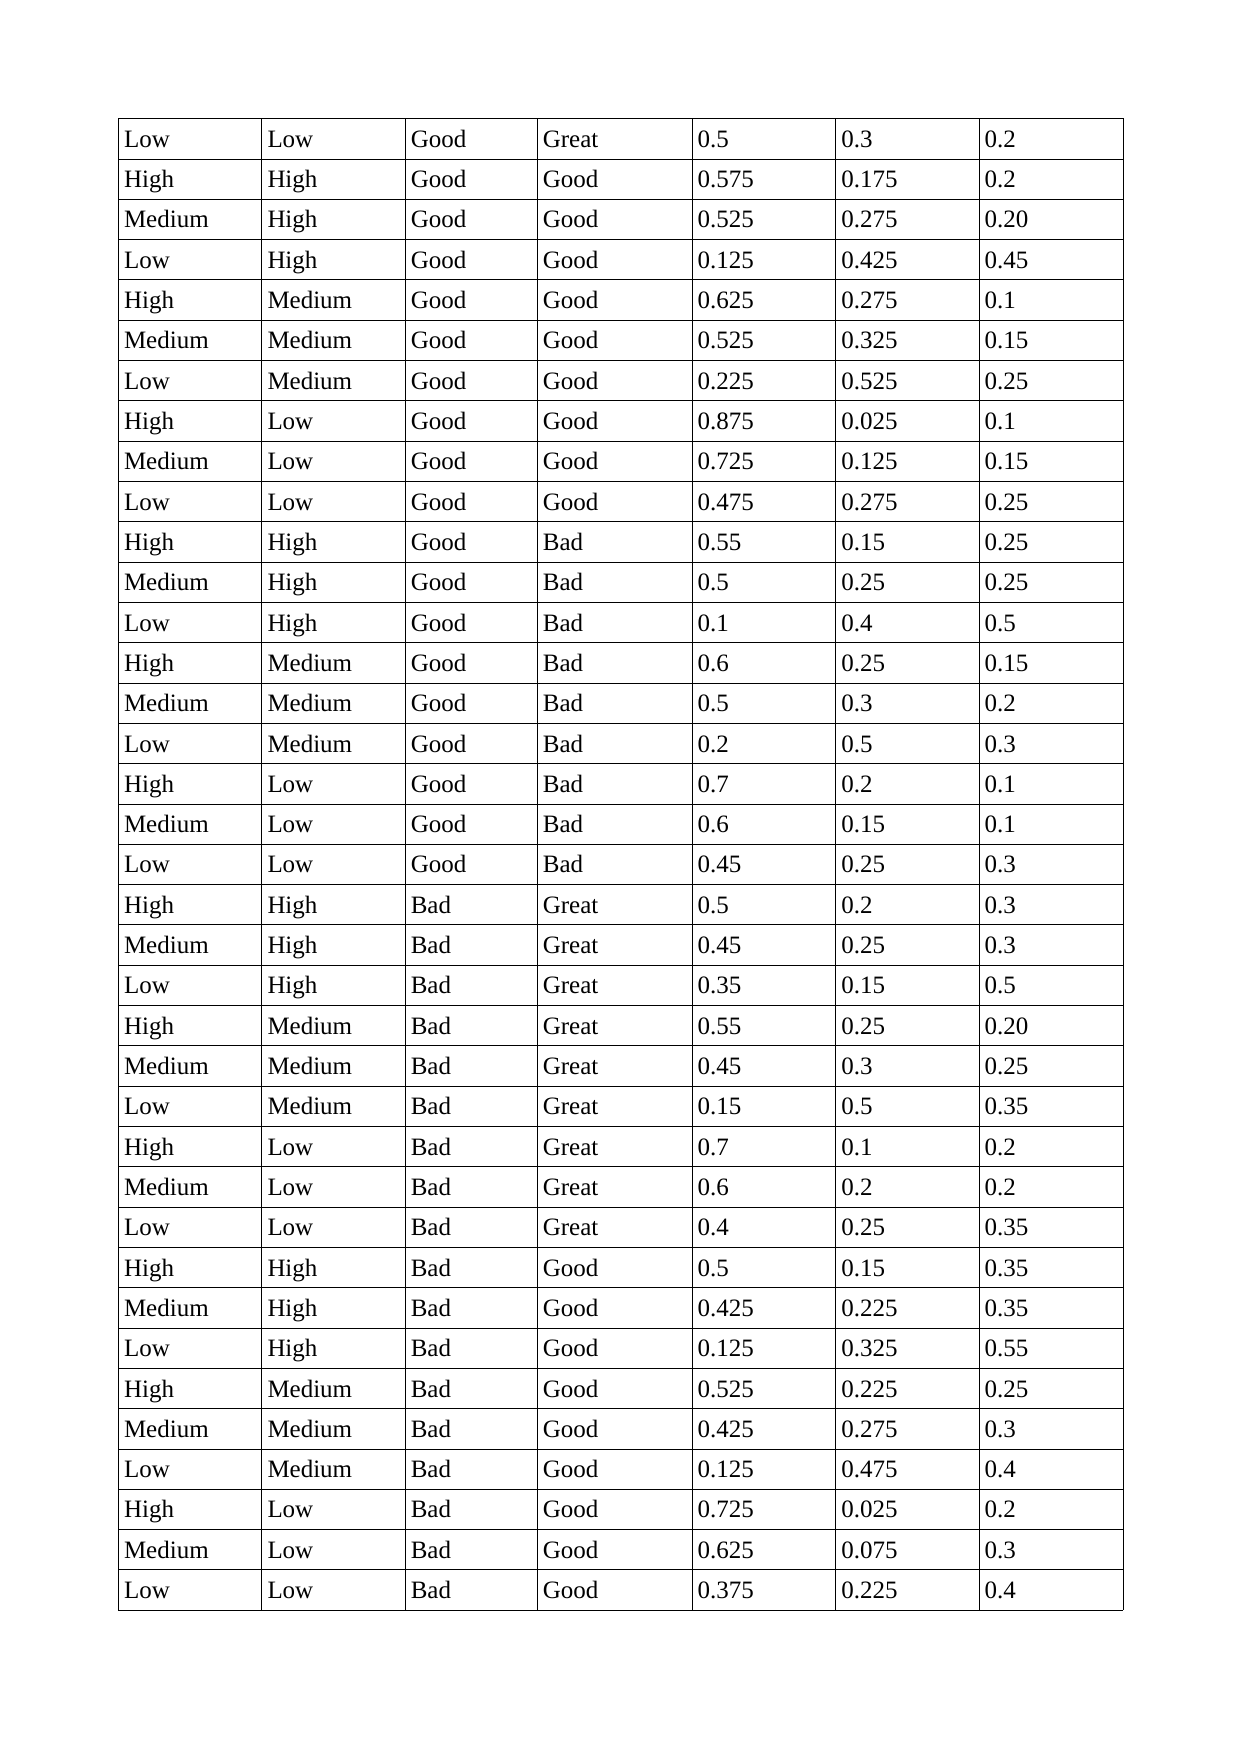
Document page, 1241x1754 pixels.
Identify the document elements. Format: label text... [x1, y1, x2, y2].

table_cell 0.425 [693, 1409, 835, 1448]
table_cell 0.025 [836, 401, 979, 441]
table_cell Low [119, 1208, 261, 1247]
table_cell High [119, 1006, 261, 1045]
table_cell Good [406, 563, 537, 602]
table_cell Good [406, 845, 537, 884]
table_cell 0.45 [693, 845, 835, 884]
table_cell High [119, 522, 261, 562]
table_cell Low [262, 1167, 405, 1207]
table_cell Good [406, 724, 537, 763]
table_cell Good [406, 684, 537, 723]
table_cell Bad [538, 522, 692, 562]
table_cell High [262, 563, 405, 602]
table_cell 0.2 [980, 1490, 1123, 1529]
table_cell Great [538, 1006, 692, 1045]
table_cell Good [538, 1369, 692, 1408]
table_cell 0.35 [980, 1087, 1123, 1126]
table_cell Medium [119, 442, 261, 481]
table_cell 0.15 [693, 1087, 835, 1126]
table_cell 0.725 [693, 442, 835, 481]
table_cell Good [538, 1409, 692, 1448]
table_cell Great [538, 1046, 692, 1086]
table_cell 0.075 [836, 1530, 979, 1569]
table_cell 0.525 [693, 1369, 835, 1408]
table_cell 0.3 [836, 1046, 979, 1086]
table_cell Bad [406, 1450, 537, 1489]
table_cell Bad [538, 805, 692, 844]
table_cell 0.3 [980, 845, 1123, 884]
table_cell 0.25 [836, 563, 979, 602]
table_cell 0.025 [836, 1490, 979, 1529]
table_cell 0.4 [980, 1570, 1123, 1610]
table_cell 0.1 [980, 401, 1123, 441]
table_cell 0.25 [980, 563, 1123, 602]
table_cell 0.3 [980, 885, 1123, 924]
table_cell 0.2 [980, 119, 1123, 158]
table_cell 0.525 [836, 361, 979, 400]
table_cell 0.2 [836, 1167, 979, 1207]
table_cell Great [538, 1127, 692, 1166]
table_cell Bad [406, 1006, 537, 1045]
table_cell Medium [119, 684, 261, 723]
table_cell 0.25 [836, 925, 979, 965]
table_cell 0.25 [836, 845, 979, 884]
table_cell 0.45 [693, 925, 835, 965]
table_cell 0.5 [980, 966, 1123, 1005]
table_cell 0.35 [980, 1288, 1123, 1327]
table_cell Bad [406, 1167, 537, 1207]
table_cell Good [406, 240, 537, 279]
table_cell Low [262, 482, 405, 521]
table_cell Bad [538, 764, 692, 803]
table_cell Low [119, 361, 261, 400]
table_cell Bad [538, 845, 692, 884]
table_cell Good [538, 1288, 692, 1327]
table_cell 0.35 [980, 1248, 1123, 1287]
table_cell Medium [119, 805, 261, 844]
table_cell Bad [538, 724, 692, 763]
table_cell 0.125 [693, 1450, 835, 1489]
table_cell Medium [119, 1046, 261, 1086]
table_cell High [262, 160, 405, 199]
table_cell Good [406, 603, 537, 642]
table_cell 0.2 [980, 1167, 1123, 1207]
table_cell 0.2 [980, 684, 1123, 723]
table_cell Bad [538, 643, 692, 682]
table_cell Bad [538, 563, 692, 602]
table_cell Bad [406, 1046, 537, 1086]
table_cell Great [538, 1167, 692, 1207]
table_cell Good [406, 442, 537, 481]
table_cell Medium [262, 321, 405, 360]
table_cell Low [119, 1087, 261, 1126]
table_cell 0.5 [836, 1087, 979, 1126]
table_cell Bad [406, 966, 537, 1005]
table_cell Bad [406, 1530, 537, 1569]
table_cell High [262, 1288, 405, 1327]
table_cell 0.1 [980, 764, 1123, 803]
table_cell High [119, 1369, 261, 1408]
table_cell Medium [119, 200, 261, 239]
table_cell 0.20 [980, 1006, 1123, 1045]
table_cell Low [262, 1570, 405, 1610]
table_cell Great [538, 1208, 692, 1247]
table_cell Medium [119, 321, 261, 360]
table_cell Low [119, 603, 261, 642]
table_cell Medium [119, 1409, 261, 1448]
table_cell 0.15 [980, 321, 1123, 360]
table_cell Good [538, 1329, 692, 1368]
table_cell Good [406, 522, 537, 562]
table_cell 0.325 [836, 321, 979, 360]
table_cell Bad [406, 1208, 537, 1247]
table_cell High [119, 160, 261, 199]
table_cell Bad [406, 1248, 537, 1287]
table_cell High [262, 1248, 405, 1287]
table_cell 0.15 [836, 805, 979, 844]
table_cell Medium [262, 1046, 405, 1086]
table_cell 0.2 [836, 764, 979, 803]
table_cell Good [538, 361, 692, 400]
table_cell 0.275 [836, 200, 979, 239]
table_cell Low [262, 401, 405, 441]
table_cell Medium [262, 684, 405, 723]
table_cell 0.5 [693, 684, 835, 723]
table_cell 0.325 [836, 1329, 979, 1368]
table_cell 0.3 [836, 684, 979, 723]
table_cell Medium [262, 1006, 405, 1045]
table_cell Low [119, 119, 261, 158]
table_cell Low [119, 1450, 261, 1489]
table_cell High [119, 764, 261, 803]
table_cell Medium [119, 1288, 261, 1327]
table_cell Good [538, 160, 692, 199]
table_cell Low [262, 119, 405, 158]
table_cell 0.475 [693, 482, 835, 521]
table_cell High [262, 966, 405, 1005]
table_cell Good [406, 280, 537, 320]
table_cell Low [262, 1530, 405, 1569]
table_cell High [262, 925, 405, 965]
table_cell 0.3 [980, 1530, 1123, 1569]
table_cell 0.425 [836, 240, 979, 279]
table_cell 0.275 [836, 482, 979, 521]
table_cell Great [538, 119, 692, 158]
table_cell Good [538, 482, 692, 521]
table_cell 0.55 [693, 1006, 835, 1045]
table_cell Bad [406, 1127, 537, 1166]
table_cell Good [538, 1570, 692, 1610]
table_cell Low [119, 845, 261, 884]
table_cell Good [538, 1450, 692, 1489]
table_cell 0.15 [980, 643, 1123, 682]
table_cell 0.5 [693, 119, 835, 158]
table_cell 0.1 [836, 1127, 979, 1166]
table_cell 0.35 [980, 1208, 1123, 1247]
table_cell Good [406, 160, 537, 199]
table_cell Good [406, 119, 537, 158]
table_cell Low [262, 764, 405, 803]
table_cell Bad [406, 1409, 537, 1448]
table_cell 0.475 [836, 1450, 979, 1489]
table_cell 0.3 [836, 119, 979, 158]
table_cell 0.25 [980, 482, 1123, 521]
table_cell 0.525 [693, 321, 835, 360]
table_cell 0.5 [693, 1248, 835, 1287]
table_cell 0.125 [693, 240, 835, 279]
table_cell 0.225 [693, 361, 835, 400]
table_cell Good [538, 321, 692, 360]
table_cell 0.6 [693, 1167, 835, 1207]
table_cell 0.875 [693, 401, 835, 441]
table_cell High [119, 643, 261, 682]
table_cell 0.5 [693, 563, 835, 602]
table_cell 0.575 [693, 160, 835, 199]
table_cell Good [406, 401, 537, 441]
table_cell Good [406, 805, 537, 844]
table_cell Good [406, 361, 537, 400]
table_cell 0.35 [693, 966, 835, 1005]
table_cell Bad [406, 1288, 537, 1327]
table_cell 0.375 [693, 1570, 835, 1610]
table_cell Good [538, 200, 692, 239]
table_cell Good [538, 280, 692, 320]
table_cell Bad [538, 603, 692, 642]
table_cell 0.7 [693, 764, 835, 803]
table_cell 0.1 [980, 805, 1123, 844]
table_cell 0.625 [693, 1530, 835, 1569]
table_cell 0.25 [836, 1006, 979, 1045]
table_cell 0.275 [836, 1409, 979, 1448]
table_cell Good [406, 200, 537, 239]
table_cell High [262, 603, 405, 642]
table_cell 0.425 [693, 1288, 835, 1327]
table_cell 0.225 [836, 1570, 979, 1610]
table_cell Low [119, 966, 261, 1005]
table_cell Medium [262, 724, 405, 763]
table_cell 0.125 [836, 442, 979, 481]
table_cell Good [538, 1490, 692, 1529]
table_cell 0.3 [980, 925, 1123, 965]
table_cell 0.725 [693, 1490, 835, 1529]
table_cell Great [538, 1087, 692, 1126]
table_cell High [262, 522, 405, 562]
table_cell Medium [262, 1087, 405, 1126]
table_cell 0.25 [980, 522, 1123, 562]
table_cell Medium [119, 925, 261, 965]
table_cell Medium [119, 1530, 261, 1569]
table_cell Good [406, 321, 537, 360]
table_cell 0.6 [693, 643, 835, 682]
table_cell 0.7 [693, 1127, 835, 1166]
table_cell Good [538, 240, 692, 279]
table_cell 0.15 [836, 966, 979, 1005]
table_cell 0.2 [980, 1127, 1123, 1166]
table_cell Good [406, 764, 537, 803]
table_cell Low [262, 1208, 405, 1247]
table_cell 0.45 [693, 1046, 835, 1086]
table_cell Medium [262, 1369, 405, 1408]
table_cell High [262, 1329, 405, 1368]
table_cell Bad [538, 684, 692, 723]
table_cell Low [119, 240, 261, 279]
table_cell 0.225 [836, 1288, 979, 1327]
table_cell 0.2 [980, 160, 1123, 199]
table_cell 0.15 [836, 522, 979, 562]
table_cell Good [538, 1530, 692, 1569]
table_cell 0.225 [836, 1369, 979, 1408]
table_cell Low [262, 845, 405, 884]
table_cell 0.125 [693, 1329, 835, 1368]
table_cell Medium [119, 1167, 261, 1207]
table_cell Good [406, 482, 537, 521]
table_cell Medium [262, 1450, 405, 1489]
table_cell Great [538, 966, 692, 1005]
table_cell 0.1 [693, 603, 835, 642]
table_cell Good [538, 1248, 692, 1287]
table_cell High [119, 1127, 261, 1166]
table_cell 0.25 [980, 1369, 1123, 1408]
table_cell 0.6 [693, 805, 835, 844]
table_cell Bad [406, 1369, 537, 1408]
table_cell 0.5 [693, 885, 835, 924]
table_cell Good [538, 401, 692, 441]
table_cell Low [119, 1329, 261, 1368]
table_cell Low [119, 482, 261, 521]
table_cell Good [406, 643, 537, 682]
table_cell 0.5 [836, 724, 979, 763]
table_cell Bad [406, 1570, 537, 1610]
table_cell 0.3 [980, 724, 1123, 763]
table_cell Medium [262, 280, 405, 320]
table_cell Medium [262, 643, 405, 682]
table_cell High [119, 401, 261, 441]
table_cell 0.4 [980, 1450, 1123, 1489]
table_cell 0.4 [836, 603, 979, 642]
table_cell High [119, 1248, 261, 1287]
table_cell 0.2 [836, 885, 979, 924]
table_cell 0.45 [980, 240, 1123, 279]
table_cell 0.175 [836, 160, 979, 199]
table_cell Low [262, 442, 405, 481]
table_cell 0.2 [693, 724, 835, 763]
table_cell High [262, 240, 405, 279]
table_cell Bad [406, 1490, 537, 1529]
table_cell Medium [262, 1409, 405, 1448]
table_cell Bad [406, 1087, 537, 1126]
table_cell Low [262, 1127, 405, 1166]
table_cell 0.1 [980, 280, 1123, 320]
table_cell 0.5 [980, 603, 1123, 642]
table_cell Bad [406, 885, 537, 924]
table_cell Great [538, 925, 692, 965]
table_cell Low [262, 1490, 405, 1529]
table_cell 0.25 [836, 1208, 979, 1247]
table_cell 0.20 [980, 200, 1123, 239]
table_cell Bad [406, 925, 537, 965]
table_cell High [262, 200, 405, 239]
table_cell High [119, 885, 261, 924]
table_cell 0.15 [836, 1248, 979, 1287]
table_cell 0.15 [980, 442, 1123, 481]
table_cell 0.25 [980, 1046, 1123, 1086]
table_cell 0.55 [693, 522, 835, 562]
table_cell Medium [119, 563, 261, 602]
table_cell Great [538, 885, 692, 924]
table_cell Low [262, 805, 405, 844]
table_cell 0.275 [836, 280, 979, 320]
table_cell 0.4 [693, 1208, 835, 1247]
table_cell High [262, 885, 405, 924]
table_cell Bad [406, 1329, 537, 1368]
table_cell 0.25 [980, 361, 1123, 400]
table_cell Medium [262, 361, 405, 400]
table_cell Good [538, 442, 692, 481]
table_cell Low [119, 724, 261, 763]
table_cell 0.3 [980, 1409, 1123, 1448]
table_cell High [119, 280, 261, 320]
table_cell Low [119, 1570, 261, 1610]
table_cell High [119, 1490, 261, 1529]
table_cell 0.55 [980, 1329, 1123, 1368]
table_cell 0.525 [693, 200, 835, 239]
table_cell 0.25 [836, 643, 979, 682]
table_cell 0.625 [693, 280, 835, 320]
